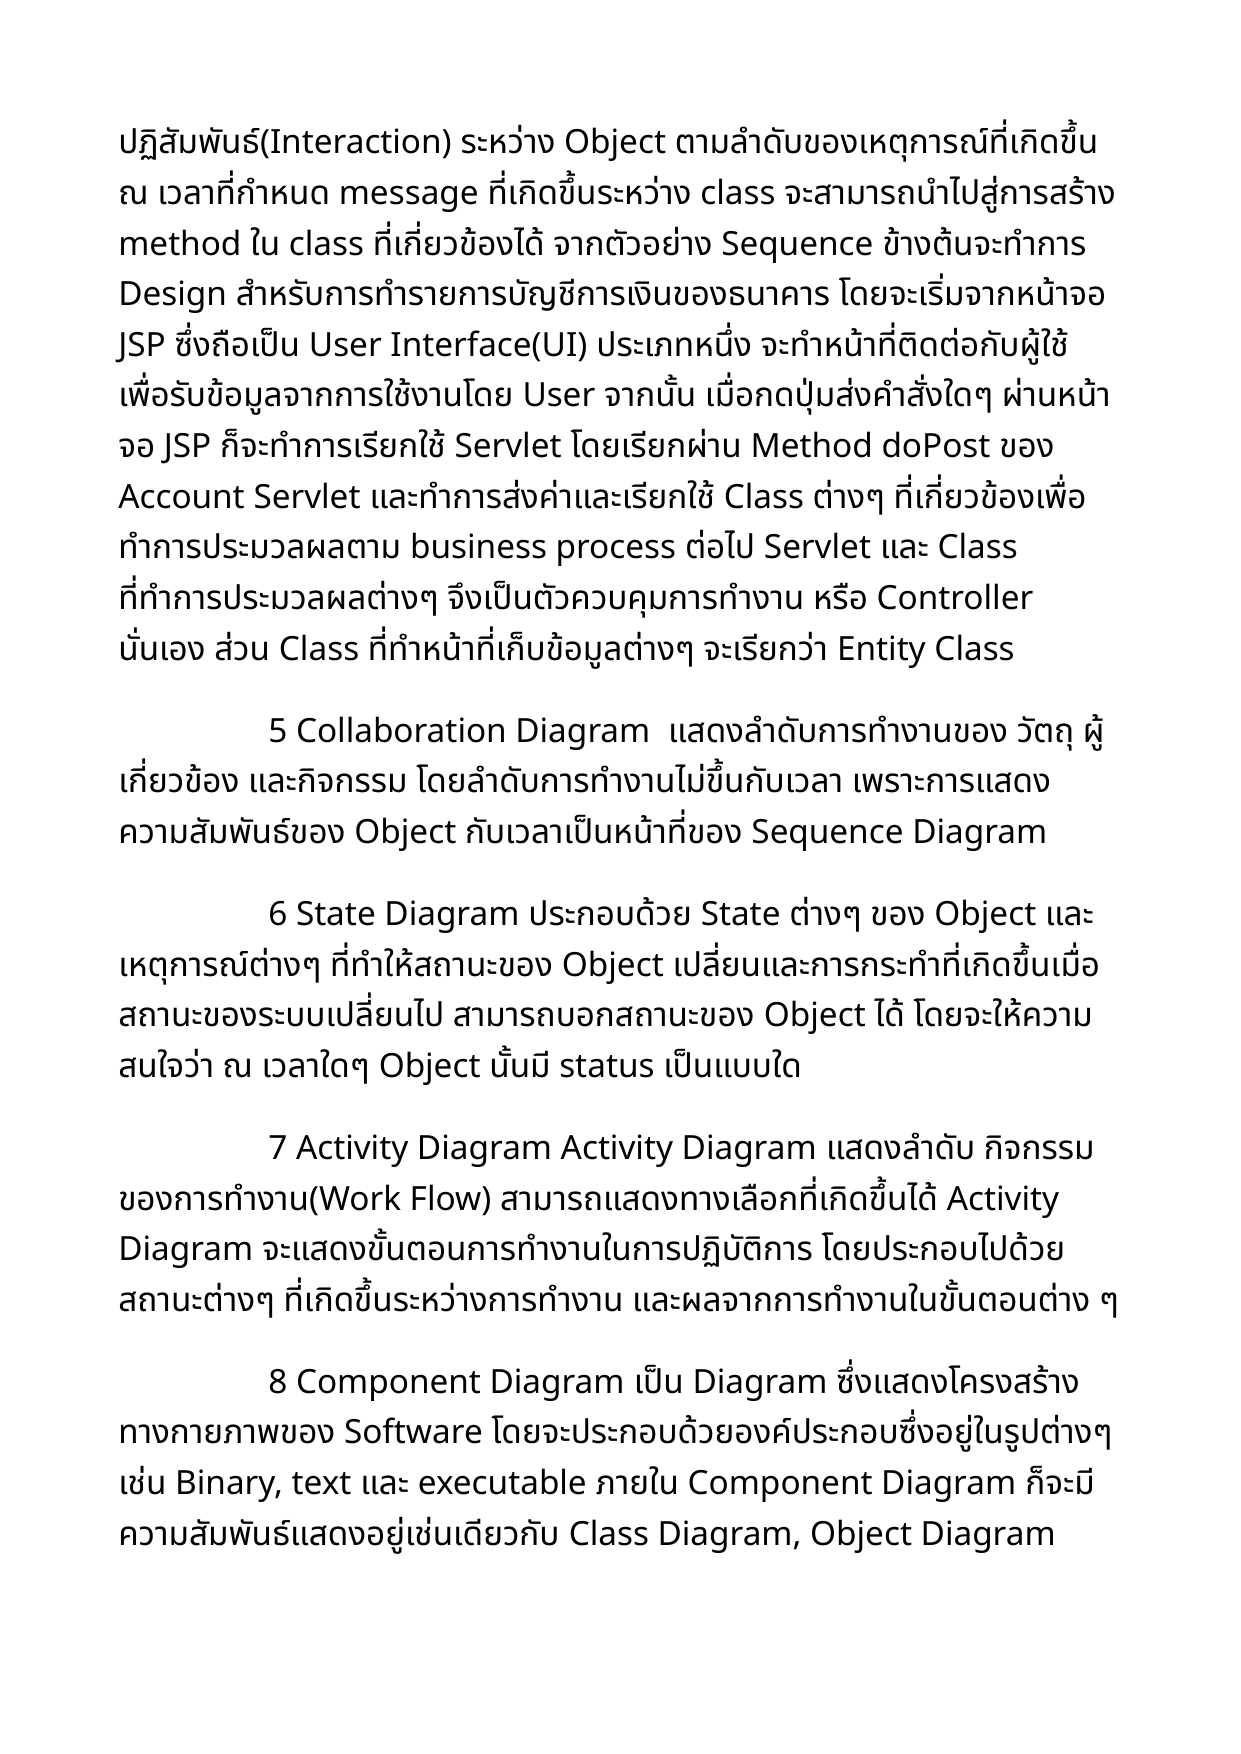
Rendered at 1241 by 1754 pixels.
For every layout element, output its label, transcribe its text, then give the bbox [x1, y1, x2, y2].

text 7 Activity Diagram Activity Diagram แสดงลำดับ กิจกรรมของการทำงาน(Work Flow) สามารถแสดงทางเลือกที่เกิดขึ้นได้ Activity Diagram จะแสดงขั้นตอนการทำงานในการปฏิบัติการ โดยประกอบไปด้วยสถานะต่างๆ ที่เกิดขึ้นระหว่างการทำงาน และผลจากการทำงานในขั้นตอนต่าง ๆ [118, 1124, 1122, 1326]
text 5 Collaboration Diagram แสดงลำดับการทำงานของ วัตถุ ผู้เกี่ยวข้อง และกิจกรรม โดยลำดับการทำงานไม่ขึ้นกับเวลา เพราะการแสดงความสัมพันธ์ของ Object กับเวลาเป็นหน้าที่ของ Sequence Diagram [118, 707, 1122, 858]
text 6 State Diagram ประกอบด้วย State ต่างๆ ของ Object และเหตุการณ์ต่างๆ ที่ทำให้สถานะของ Object เปลี่ยนและการกระทำที่เกิดขึ้นเมื่อสถานะของระบบเปลี่ยนไป สามารถบอกสถานะของ Object ได้ โดยจะให้ความสนใจว่า ณ เวลาใดๆ Object นั้นมี status เป็นแบบใด [118, 890, 1122, 1092]
text ปฏิสัมพันธ์(Interaction) ระหว่าง Object ตามลำดับของเหตุการณ์ที่เกิดขึ้น ณ เวลาที่กำหนด message ที่เกิดขึ้นระหว่าง class จะสามารถนำไปสู่การสร้าง method ใน class ที่เกี่ยวข้องได้ จากตัวอย่าง Sequence ข้างต้นจะทำการ Design สำหรับการทำรายการบัญชีการเงินของธนาคาร โดยจะเริ่มจากหน้าจอ JSP ซึ่งถือเป็น User Interface(UI) ประเภทหนึ่ง จะทำหน้าที่ติดต่อกับผู้ใช้ เพื่อรับข้อมูลจากการใช้งานโดย User จากนั้น เมื่อกดปุ่มส่งคำสั่งใดๆ ผ่านหน้าจอ JSP ก็จะทำการเรียกใช้ Servlet โดยเรียกผ่าน Method doPost ของ Account Servlet และทำการส่งค่าและเรียกใช้ Class ต่างๆ ที่เกี่ยวข้องเพื่อทำการประมวลผลตาม business process ต่อไป Servlet และ Class ที่ทำการประมวลผลต่างๆ จึงเป็นตัวควบคุมการทำงาน หรือ Controller นั่นเอง ส่วน Class ที่ทำหน้าที่เก็บข้อมูลต่างๆ จะเรียกว่า Entity Class [118, 118, 1122, 675]
text 8 Component Diagram เป็น Diagram ซึ่งแสดงโครงสร้างทางกายภาพของ Software โดยจะประกอบด้วยองค์ประกอบซึ่งอยู่ในรูปต่างๆ เช่น Binary, text และ executable ภายใน Component Diagram ก็จะมีความสัมพันธ์แสดงอยู่เช่นเดียวกับ Class Diagram, Object Diagram [118, 1358, 1122, 1560]
